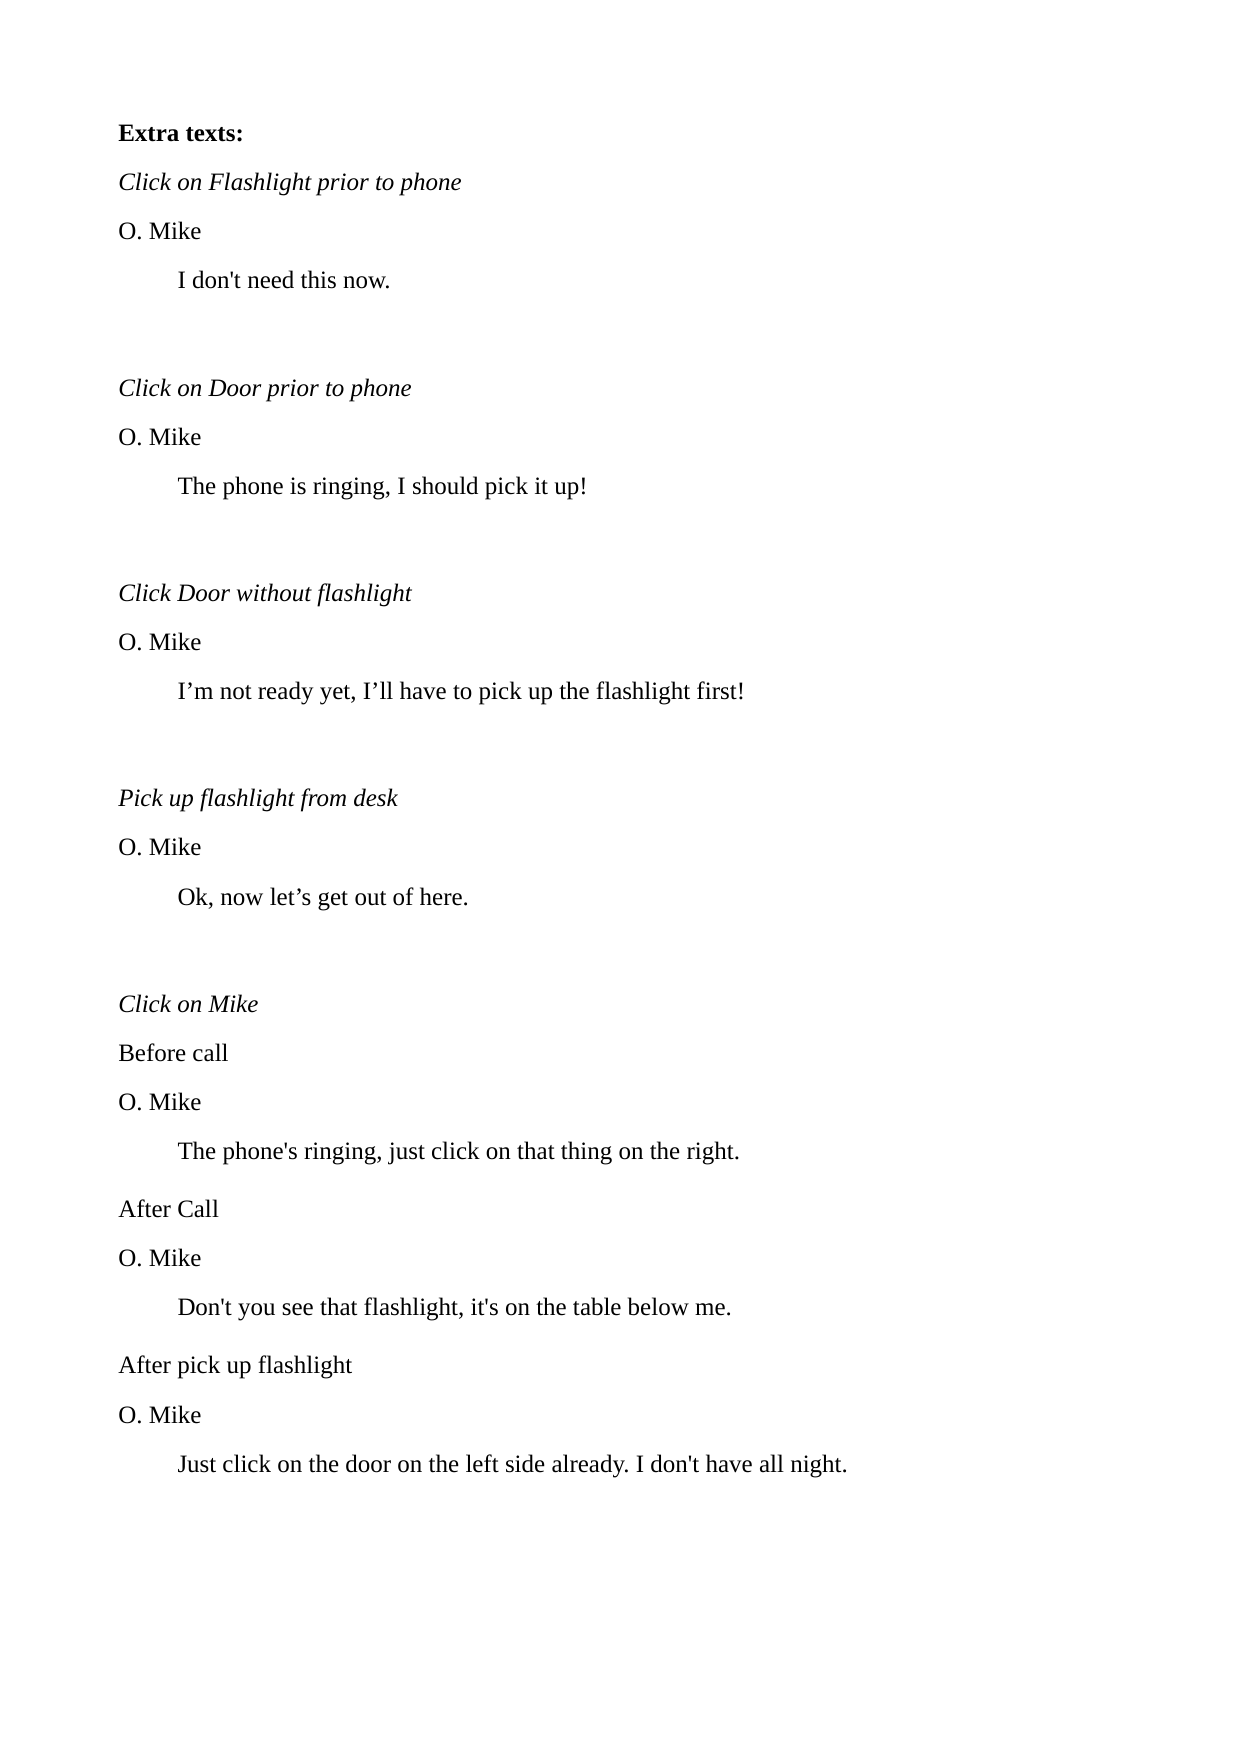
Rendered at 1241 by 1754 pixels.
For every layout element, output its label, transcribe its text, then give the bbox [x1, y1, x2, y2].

text Just click on the door on the left side already. I don't have all night. [177, 1449, 1063, 1477]
text O. Mike [118, 216, 1122, 245]
text The phone is ringing, I should pick it up! [177, 471, 1063, 499]
text I don't need this now. [177, 265, 1063, 294]
text Extra texts: [118, 118, 1122, 147]
text Ok, now let’s get out of here. [177, 882, 1063, 910]
text O. Mike [118, 1400, 1122, 1428]
text O. Mike [118, 832, 1122, 861]
text Pick up flashlight from desk [118, 783, 1122, 812]
text Click Door without flashlight [118, 578, 1122, 607]
text Click on Mike [118, 989, 1122, 1018]
text O. Mike [118, 1087, 1122, 1116]
text O. Mike [118, 627, 1122, 656]
text I’m not ready yet, I’ll have to pick up the flashlight first! [177, 676, 1063, 705]
text Click on Flashlight prior to phone [118, 167, 1122, 196]
text Click on Door prior to phone [118, 373, 1122, 401]
text Before call [118, 1038, 1122, 1067]
text Don't you see that flashlight, it's on the table below me. [177, 1292, 1063, 1321]
text After pick up flashlight [118, 1351, 1122, 1379]
text After Call [118, 1194, 1122, 1223]
text O. Mike [118, 422, 1122, 450]
text The phone's ringing, just click on that thing on the right. [177, 1136, 1063, 1165]
text O. Mike [118, 1243, 1122, 1272]
